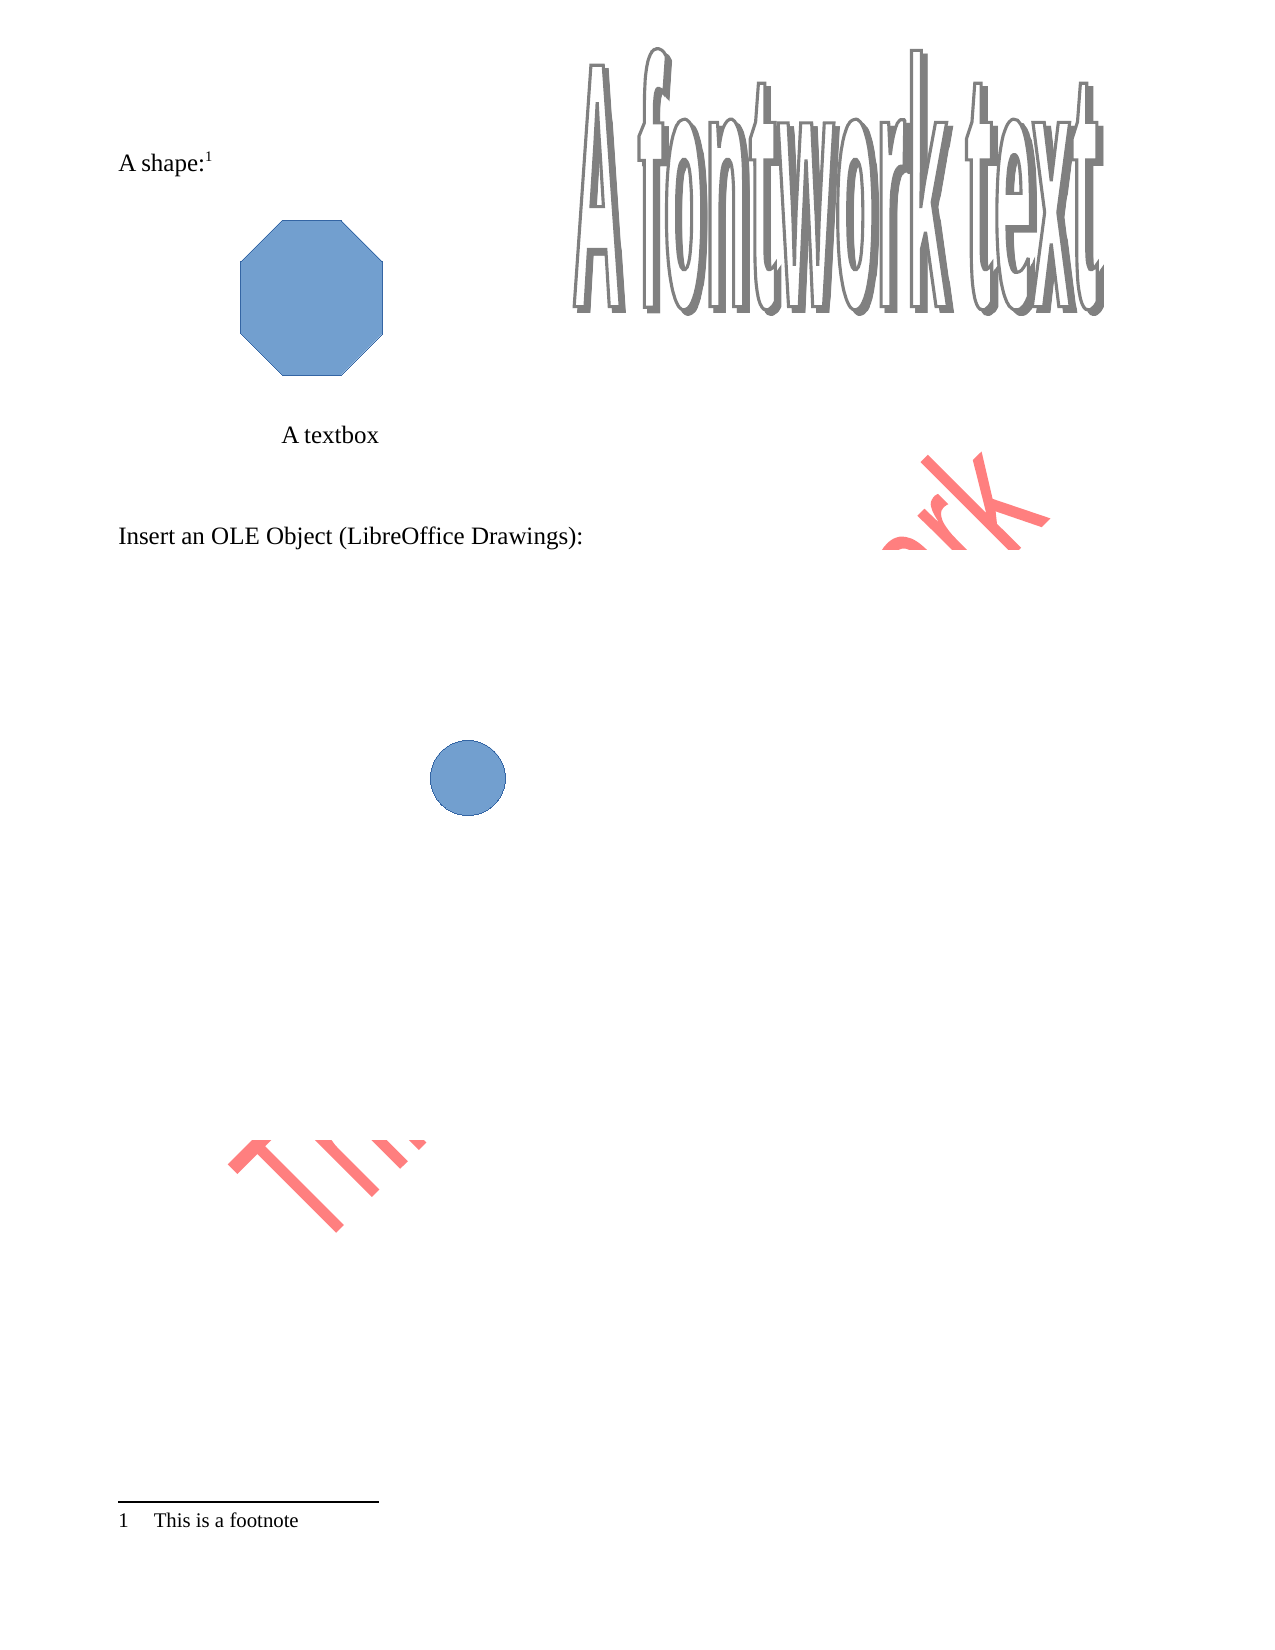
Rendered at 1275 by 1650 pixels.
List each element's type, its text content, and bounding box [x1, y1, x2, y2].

text This is a footnote [118, 1508, 1157, 1532]
text [997, 521, 1157, 550]
text Insert an OLE Object (LibreOffice Drawings): [118, 521, 951, 550]
text A shape: [118, 148, 583, 176]
text [615, 148, 642, 176]
text [944, 521, 1007, 550]
text [945, 148, 969, 176]
text [1094, 148, 1157, 176]
